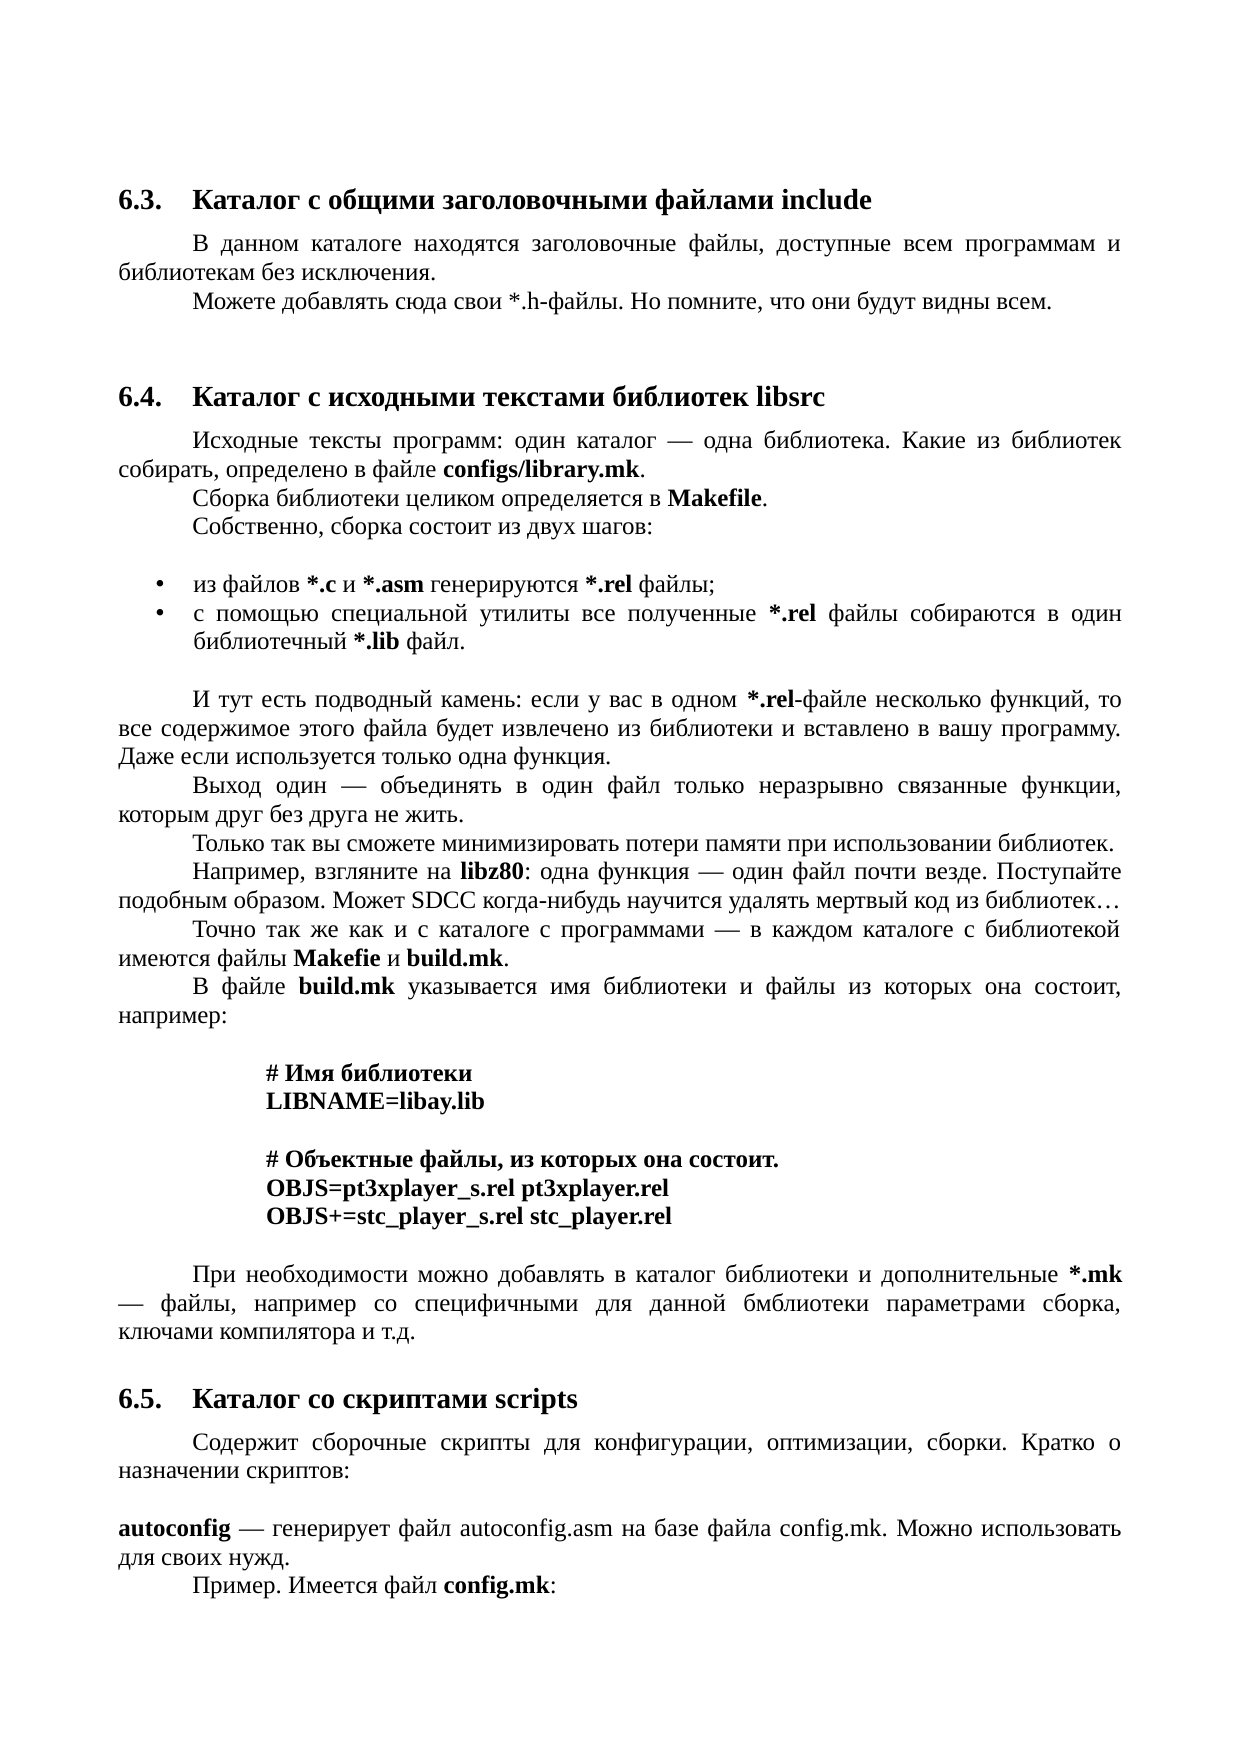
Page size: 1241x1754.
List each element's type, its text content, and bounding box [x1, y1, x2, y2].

text Выход один — объединять в один файл только неразрывно связанные функции, которым друг без друга не жить. [118, 770, 1122, 828]
text Например, взгляните на libz80: одна функция — один файл почти везде. Поступайте подобным образом. Может SDCC когда-нибудь научится удалять мертвый код из библиотек… [118, 856, 1122, 914]
text Пример. Имеется файл config.mk: [118, 1571, 1122, 1599]
text Только так вы сможете минимизировать потери памяти при использовании библиотек. [118, 828, 1122, 856]
subtitle Каталог со скриптами scripts [118, 1381, 1122, 1414]
text autoconfig — генерирует файл autoconfig.asm на базе файла config.mk. Можно использовать для своих нужд. [118, 1513, 1122, 1571]
text # Объектные файлы, из которых она состоит. [118, 1144, 1122, 1173]
text OBJS+=stc_player_s.rel stc_player.rel [118, 1201, 1122, 1230]
text И тут есть подводный камень: если у вас в одном *.rel-файле несколько функций, то все содержимое этого файла будет извлечено из библиотеки и вставлено в вашу программу. Даже если используется только одна функция. [118, 684, 1122, 770]
text Сборка библиотеки целиком определяется в Makefile. [118, 483, 1122, 511]
text В файле build.mk указывается имя библиотеки и файлы из которых она состоит, например: [118, 971, 1122, 1029]
text В данном каталоге находятся заголовочные файлы, доступные всем программам и библиотекам без исключения. [118, 228, 1122, 286]
text Исходные тексты программ: один каталог — одна библиотека. Какие из библиотек собирать, определено в файле configs/library.mk. [118, 425, 1122, 483]
text # Имя библиотеки [118, 1058, 1122, 1086]
text LIBNAME=libay.lib [118, 1086, 1122, 1115]
text Точно так же как и с каталоге с программами — в каждом каталоге с библиотекой имеются файлы Makefie и build.mk. [118, 914, 1122, 971]
text Можете добавлять сюда свои *.h-файлы. Но помните, что они будут видны всем. [118, 286, 1122, 315]
text OBJS=pt3xplayer_s.rel pt3xplayer.rel [118, 1173, 1122, 1201]
text Собственно, сборка состоит из двух шагов: [118, 511, 1122, 540]
text При необходимости можно добавлять в каталог библиотеки и дополнительные *.mk — файлы, например со специфичными для данной бмблиотеки параметрами сборка, ключами компилятора и т.д. [118, 1259, 1122, 1345]
subtitle Каталог с общими заголовочными файлами include [118, 182, 1122, 216]
subtitle Каталог с исходными текстами библиотек libsrc [118, 379, 1122, 413]
text Содержит сборочные скрипты для конфигурации, оптимизации, сборки. Кратко о назначении скриптов: [118, 1427, 1122, 1484]
list из файлов *.c и *.asm генерируются *.rel файлы; [156, 569, 1122, 598]
list с помощью специальной утилиты все полученные *.rel файлы собираются в один библиотечный *.lib файл. [156, 598, 1122, 655]
